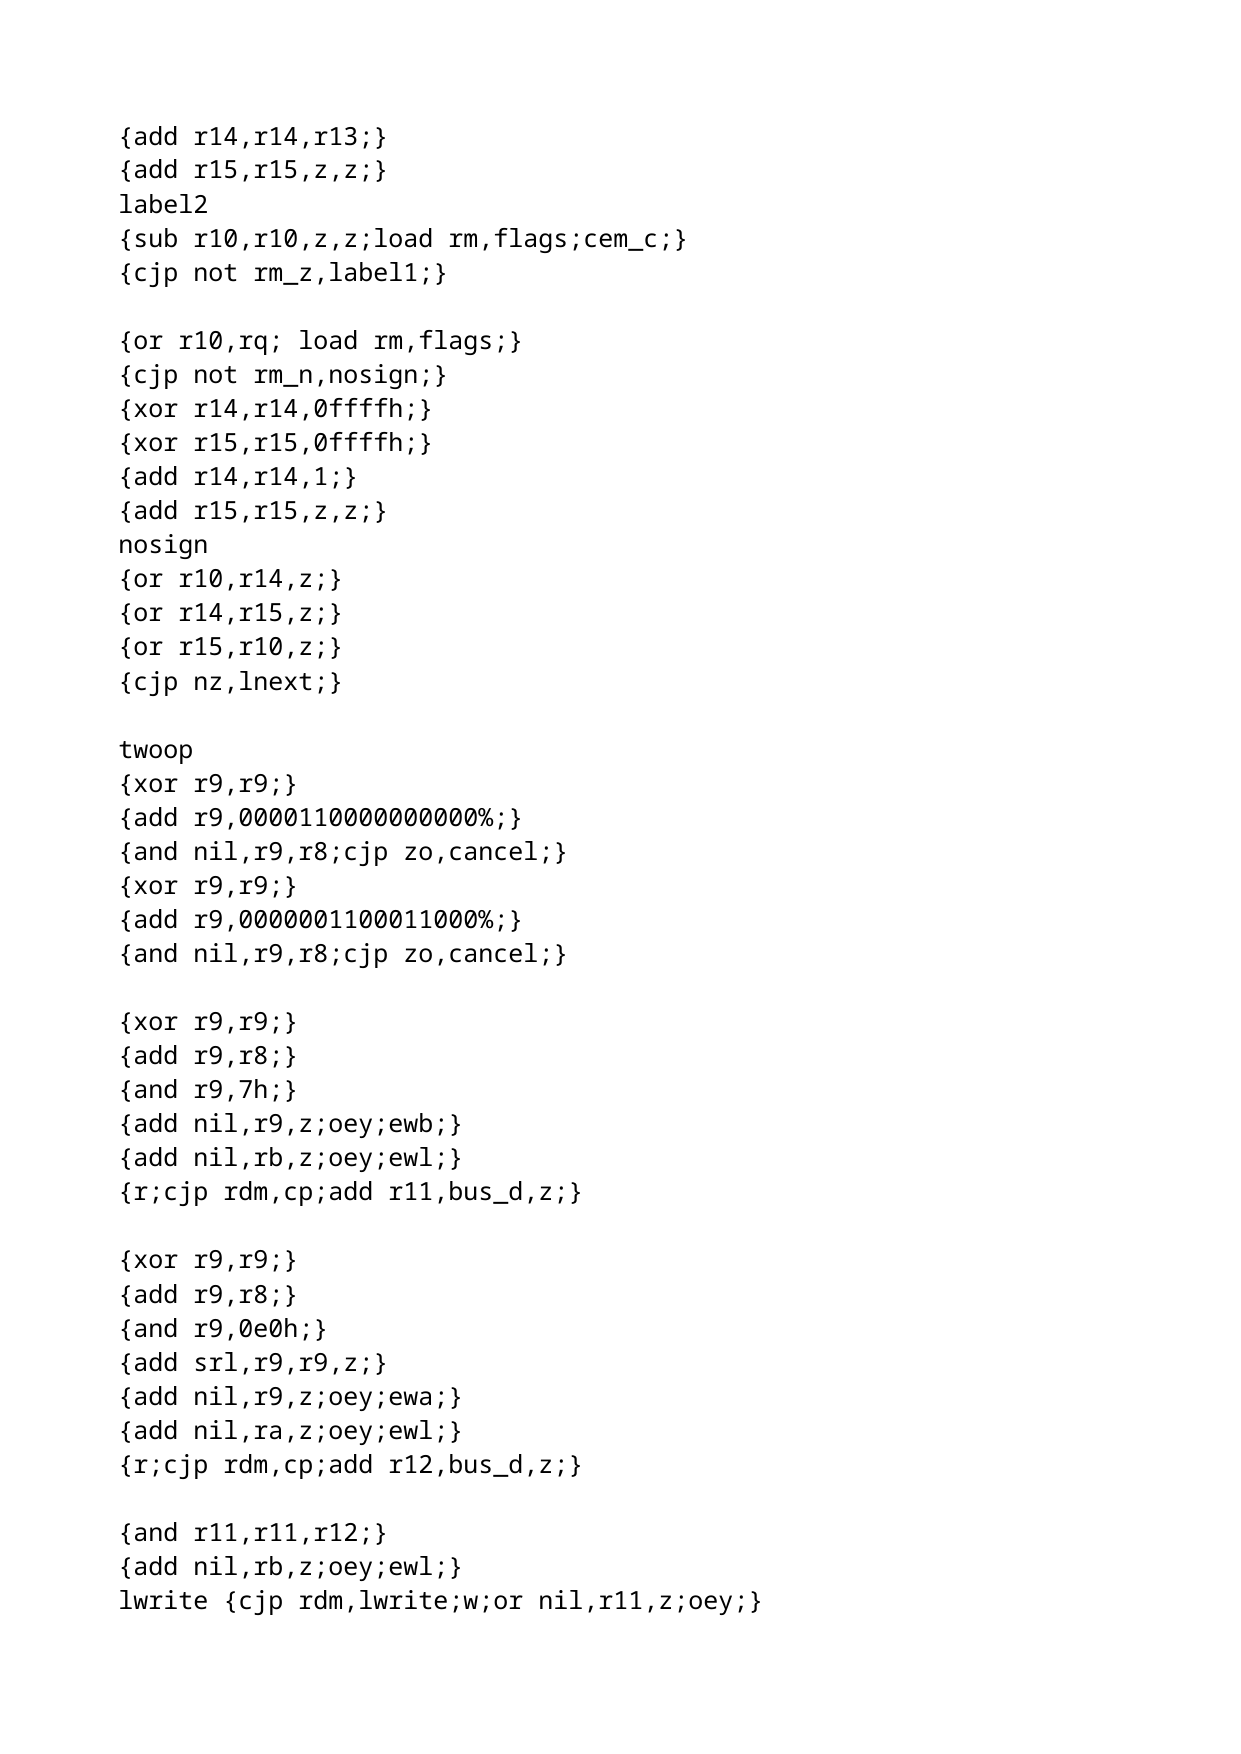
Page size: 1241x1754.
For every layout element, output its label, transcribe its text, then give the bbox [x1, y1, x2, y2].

text {add r9,r8;} [118, 1038, 1122, 1072]
text lwrite {cjp rdm,lwrite;w;or nil,r11,z;oey;} [118, 1583, 1122, 1617]
text {and r9,7h;} [118, 1072, 1122, 1106]
text {r;cjp rdm,cp;add r12,bus_d,z;} [118, 1447, 1122, 1481]
text {add r9,0000001100011000%;} [118, 902, 1122, 936]
text label2 [118, 186, 1122, 220]
text {r;cjp rdm,cp;add r11,bus_d,z;} [118, 1174, 1122, 1208]
text nosign [118, 527, 1122, 561]
text {add r14,r14,r13;} [118, 118, 1122, 152]
text {add r15,r15,z,z;} [118, 493, 1122, 527]
text {or r14,r15,z;} [118, 595, 1122, 629]
text {cjp not rm_z,label1;} [118, 254, 1122, 288]
text {add nil,rb,z;oey;ewl;} [118, 1549, 1122, 1583]
text {and r9,0e0h;} [118, 1310, 1122, 1344]
text {xor r15,r15,0ffffh;} [118, 425, 1122, 459]
text {xor r9,r9;} [118, 765, 1122, 799]
text {cjp not rm_n,nosign;} [118, 357, 1122, 391]
text {and r11,r11,r12;} [118, 1515, 1122, 1549]
text twoop [118, 731, 1122, 765]
text {and nil,r9,r8;cjp zo,cancel;} [118, 936, 1122, 970]
text {xor r14,r14,0ffffh;} [118, 391, 1122, 425]
text {xor r9,r9;} [118, 1004, 1122, 1038]
text {xor r9,r9;} [118, 1242, 1122, 1276]
text {add r9,r8;} [118, 1276, 1122, 1310]
text {xor r9,r9;} [118, 867, 1122, 902]
text {add r14,r14,1;} [118, 459, 1122, 493]
text {add srl,r9,r9,z;} [118, 1344, 1122, 1378]
text {and nil,r9,r8;cjp zo,cancel;} [118, 833, 1122, 867]
text {add nil,r9,z;oey;ewa;} [118, 1378, 1122, 1412]
text {or r10,r14,z;} [118, 561, 1122, 595]
text {or r10,rq; load rm,flags;} [118, 322, 1122, 357]
text {add r9,0000110000000000%;} [118, 799, 1122, 833]
text {cjp nz,lnext;} [118, 663, 1122, 697]
text {add nil,rb,z;oey;ewl;} [118, 1140, 1122, 1174]
text {add r15,r15,z,z;} [118, 152, 1122, 186]
text {sub r10,r10,z,z;load rm,flags;cem_c;} [118, 220, 1122, 254]
text {add nil,r9,z;oey;ewb;} [118, 1106, 1122, 1140]
text {or r15,r10,z;} [118, 629, 1122, 663]
text {add nil,ra,z;oey;ewl;} [118, 1412, 1122, 1447]
